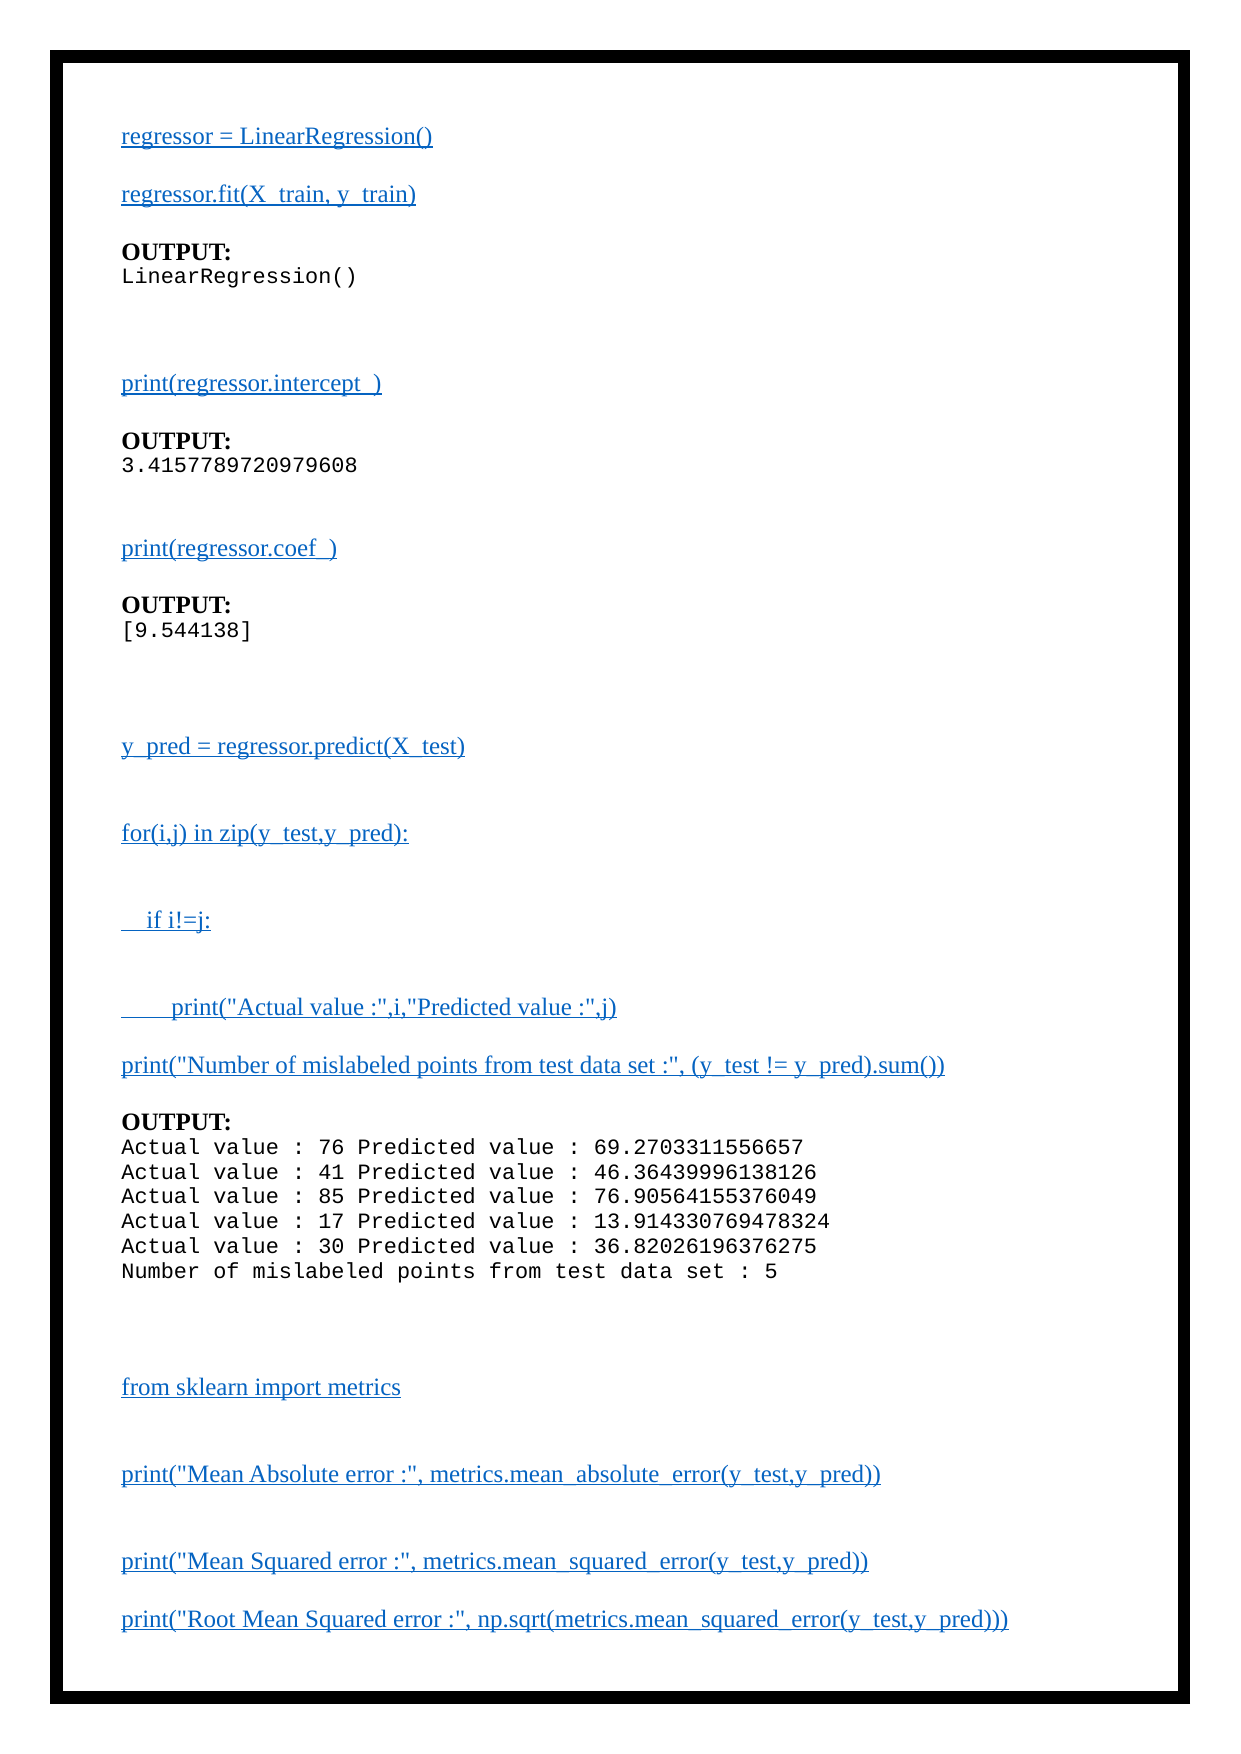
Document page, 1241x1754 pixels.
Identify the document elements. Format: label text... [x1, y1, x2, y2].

text 3.4157789720979608 [121, 455, 1119, 479]
text [9.544138] [121, 619, 1119, 644]
text Actual value : 41 Predicted value : 46.36439996138126 [121, 1161, 1119, 1186]
text print(regressor.intercept_) [121, 368, 1119, 397]
text OUTPUT: [121, 426, 1119, 455]
text if i!=j: [121, 905, 1119, 934]
text print("Actual value :",i,"Predicted value :",j) [121, 992, 1119, 1021]
text OUTPUT: [121, 237, 1119, 265]
text Number of mislabeled points from test data set : 5 [121, 1260, 1119, 1285]
text y_pred = regressor.predict(X_test) [121, 731, 1119, 759]
text print("Mean Squared error :", metrics.mean_squared_error(y_test,y_pred)) [121, 1546, 1119, 1574]
text regressor.fit(X_train, y_train) [121, 179, 1119, 208]
text from sklearn import metrics [121, 1372, 1119, 1400]
text Actual value : 85 Predicted value : 76.90564155376049 [121, 1186, 1119, 1211]
text OUTPUT: [121, 591, 1119, 619]
text Actual value : 30 Predicted value : 36.82026196376275 [121, 1235, 1119, 1260]
text for(i,j) in zip(y_test,y_pred): [121, 818, 1119, 847]
text print("Number of mislabeled points from test data set :", (y_test != y_pred).sum()) [121, 1050, 1119, 1079]
text regressor = LinearRegression() [121, 121, 1119, 150]
text print("Root Mean Squared error :", np.sqrt(metrics.mean_squared_error(y_test,y_pred))) [121, 1604, 1119, 1632]
text Actual value : 76 Predicted value : 69.2703311556657 [121, 1136, 1119, 1161]
text LinearRegression() [121, 265, 1119, 290]
text print("Mean Absolute error :", metrics.mean_absolute_error(y_test,y_pred)) [121, 1459, 1119, 1487]
text OUTPUT: [121, 1107, 1119, 1136]
text Actual value : 17 Predicted value : 13.914330769478324 [121, 1211, 1119, 1235]
text print(regressor.coef_) [121, 533, 1119, 562]
